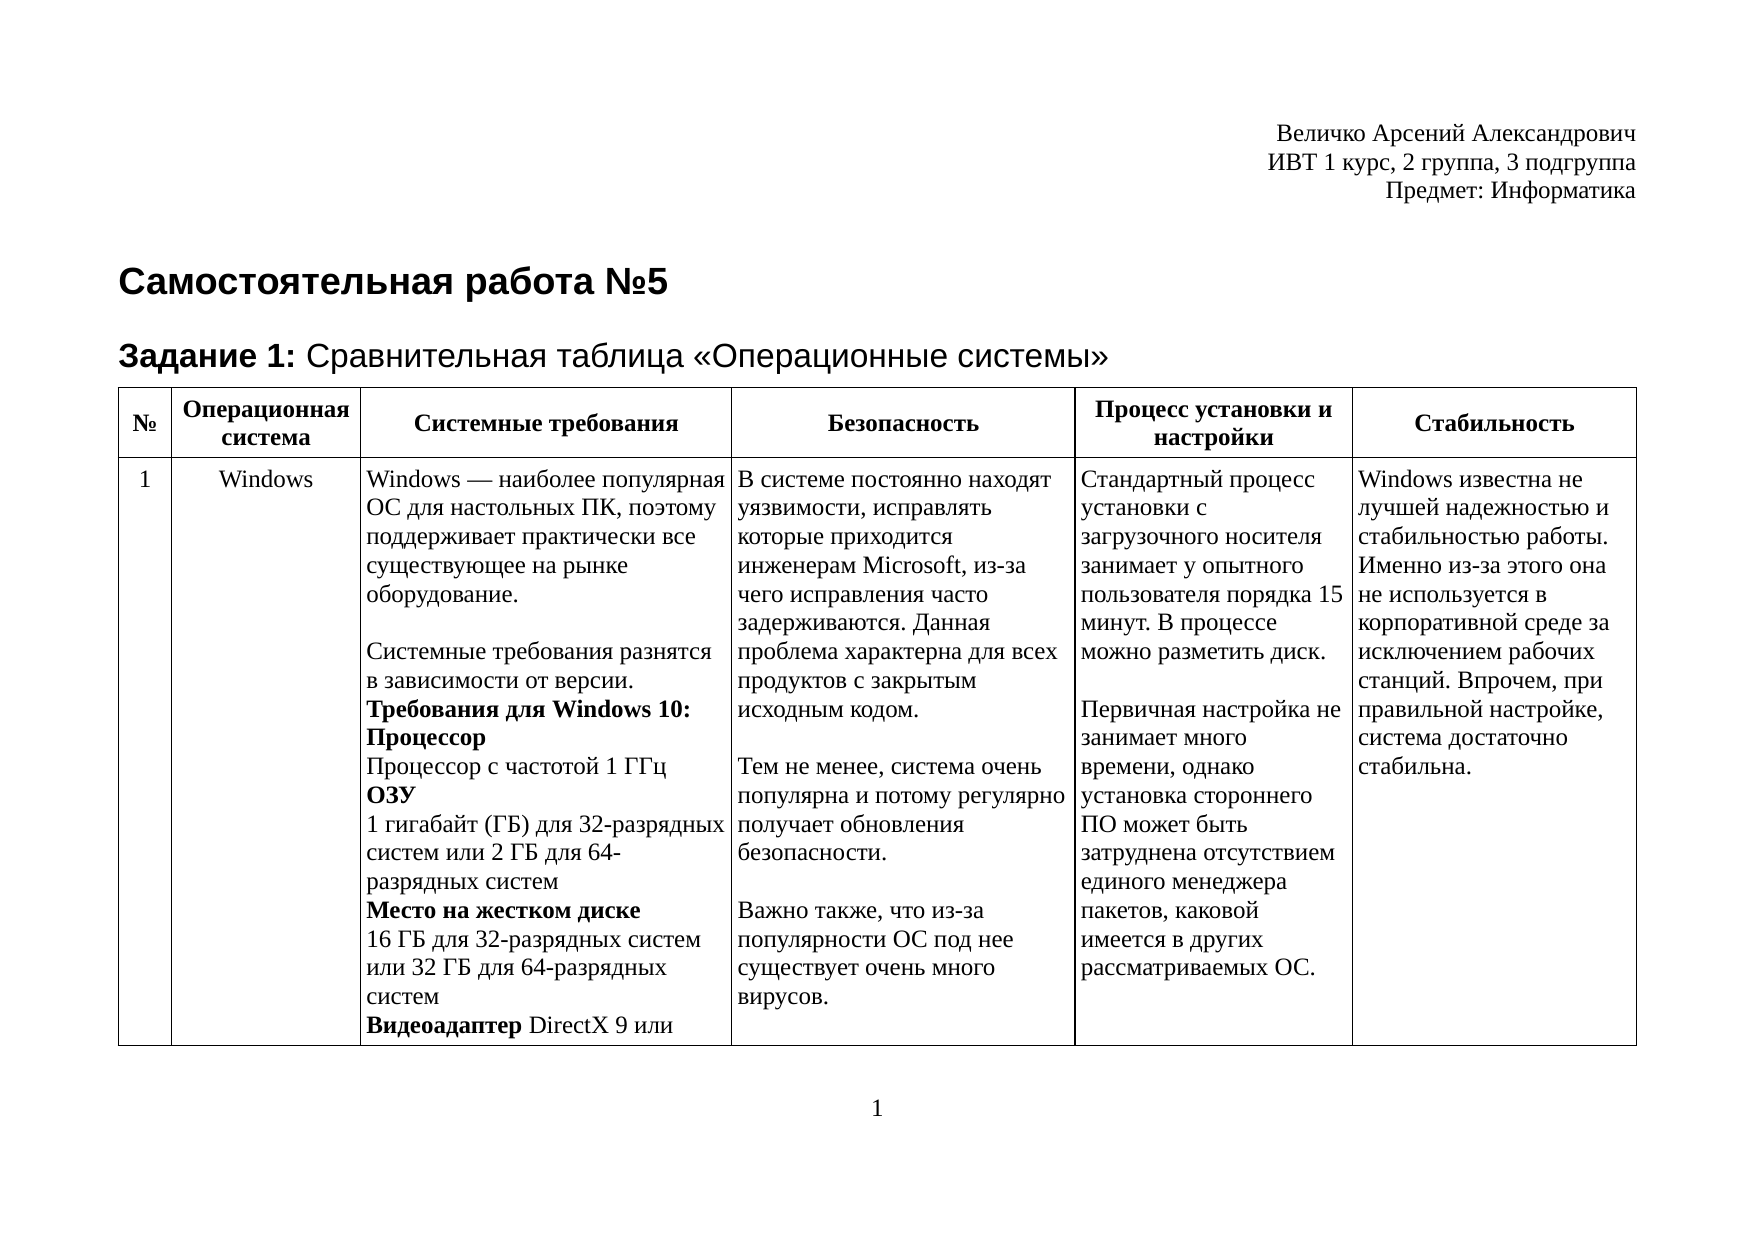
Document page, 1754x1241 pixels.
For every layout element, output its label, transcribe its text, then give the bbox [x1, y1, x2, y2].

table_cell Windows — наиболее популярная ОС для настольных ПК, поэтому поддерживает практически все существующее на рынке оборудование. Системные требования разнятся в зависимости от версии. Требования для Windows 10: Процессор Процессор с частотой 1 ГГц ОЗУ 1 гигабайт (ГБ) для 32-разрядных систем или 2 ГБ для 64-разрядных систем Место на жестком диске 16 ГБ для 32-разрядных систем или 32 ГБ для 64-разрядных систем Видеоадаптер DirectX 9 или [361, 458, 731, 1044]
table_cell Windows [172, 458, 360, 1044]
table_header № [119, 388, 171, 457]
table_cell Стандартный процесс установки с загрузочного носителя занимает у опытного пользователя порядка 15 минут. В процессе можно разметить диск. Первичная настройка не занимает много времени, однако установка стороннего ПО может быть затруднена отсутствием единого менеджера пакетов, каковой имеется в других рассматриваемых ОС. [1076, 458, 1352, 1044]
table_cell Windows известна не лучшей надежностью и стабильностью работы. Именно из-за этого она не используется в корпоративной среде за исключением рабочих станций. Впрочем, при правильной настройке, система достаточно стабильна. [1353, 458, 1636, 1044]
table_cell В системе постоянно находят уязвимости, исправлять которые приходится инженерам Microsoft, из-за чего исправления часто задерживаются. Данная проблема характерна для всех продуктов с закрытым исходным кодом. Тем не менее, система очень популярна и потому регулярно получает обновления безопасности. Важно также, что из-за популярности ОС под нее существует очень много вирусов. [732, 458, 1074, 1044]
subtitle Самостоятельная работа №5 [118, 259, 1636, 302]
table_header Безопасность [732, 388, 1074, 457]
table_header Процесс установки и настройки [1076, 388, 1352, 457]
table_cell 1 [119, 458, 171, 1044]
subtitle Задание 1: Сравнительная таблица «Операционные системы» [118, 336, 1636, 374]
table_header Стабильность [1353, 388, 1636, 457]
table_header Системные требования [361, 388, 731, 457]
table_header Операционная система [172, 388, 360, 457]
